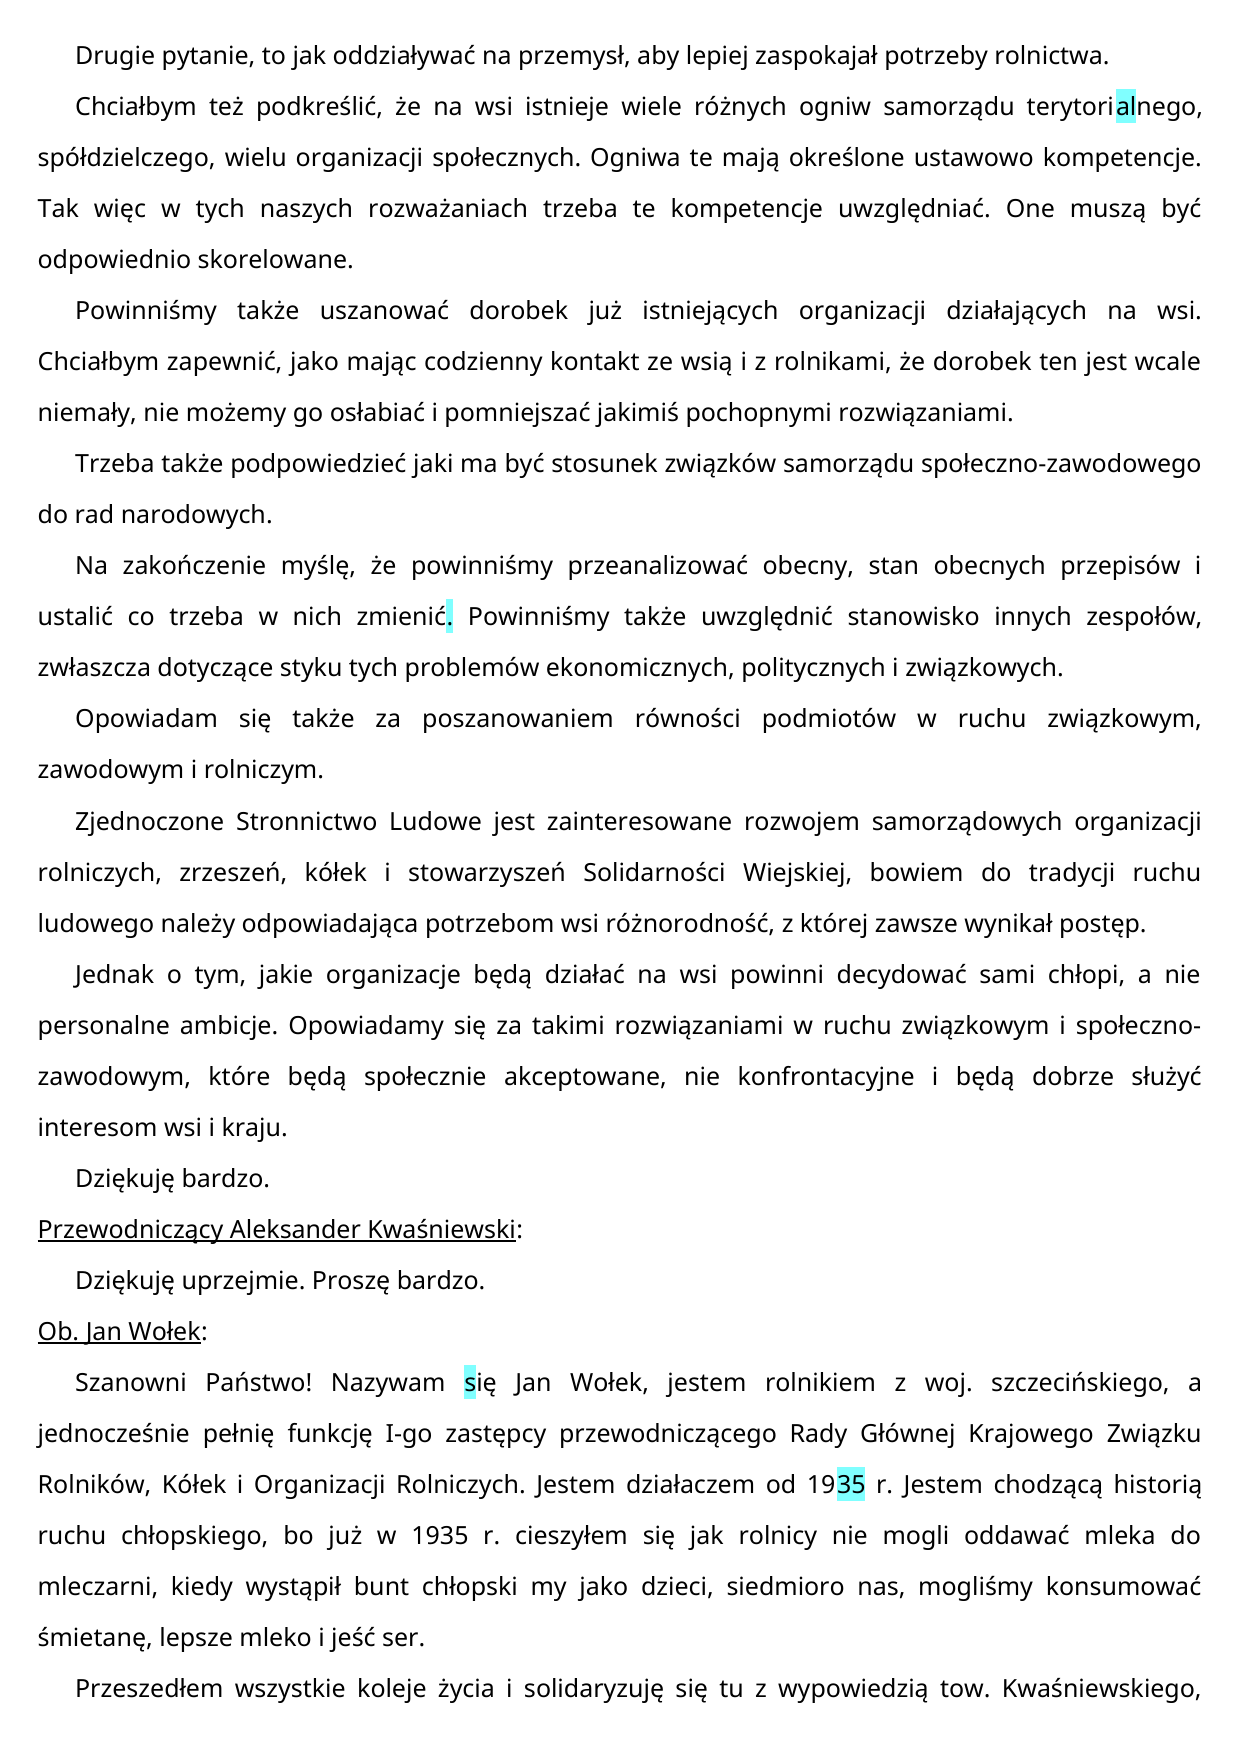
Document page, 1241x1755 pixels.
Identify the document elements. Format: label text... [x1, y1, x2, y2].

text Opowiadam się także za poszanowaniem równości podmiotów w ruchu związkowym, zawodowym i rolniczym. [37, 701, 1203, 786]
text Dziękuję bardzo. [37, 1160, 1203, 1194]
text Ob. Jan Wołek: [37, 1313, 1203, 1348]
text Zjednoczone Stronnictwo Ludowe jest zainteresowane rozwojem samorządowych organizacji rolniczych, zrzeszeń, kółek i stowarzyszeń Solidarności Wiejskiej, bowiem do tradycji ruchu ludowego należy odpowiadająca potrzebom wsi różnorodność, z której zawsze wynikał postęp. [37, 803, 1203, 939]
text Przewodniczący Aleksander Kwaśniewski: [37, 1211, 1203, 1246]
text Dziękuję uprzejmie. Proszę bardzo. [37, 1262, 1203, 1297]
text Trzeba także podpowiedzieć jaki ma być stosunek związków samorządu społeczno-zawodowego do rad narodowych. [37, 446, 1203, 531]
text Drugie pytanie, to jak oddziaływać na przemysł, aby lepiej zaspokajał potrzeby rolnictwa. [37, 37, 1203, 72]
text Jednak o tym, jakie organizacje będą działać na wsi powinni decydować sami chłopi, a nie personalne ambicje. Opowiadamy się za takimi rozwiązaniami w ruchu związkowym i społeczno-zawodowym, które będą społecznie akceptowane, nie konfrontacyjne i będą dobrze służyć interesom wsi i kraju. [37, 956, 1203, 1143]
text Chciałbym też podkreślić, że na wsi istnieje wiele różnych ogniw samorządu terytorialnego, spółdzielczego, wielu organizacji społecznych. Ogniwa te mają określone ustawowo kompetencje. Tak więc w tych naszych rozważaniach trzeba te kompetencje uwzględniać. One muszą być odpowiednio skorelowane. [37, 88, 1203, 276]
text Na zakończenie myślę, że powinniśmy przeanalizować obecny, stan obecnych przepisów i ustalić co trzeba w nich zmienić. Powinniśmy także uwzględnić stanowisko innych zespołów, zwłaszcza dotyczące styku tych problemów ekonomicznych, politycznych i związkowych. [37, 548, 1203, 684]
text Powinniśmy także uszanować dorobek już istniejących organizacji działających na wsi. Chciałbym zapewnić, jako mając codzienny kontakt ze wsią i z rolnikami, że dorobek ten jest wcale niemały, nie możemy go osłabiać i pomniejszać jakimiś pochopnymi rozwiązaniami. [37, 293, 1203, 429]
text Przeszedłem wszystkie koleje życia i solidaryzuję się tu z wypowiedzią tow. Kwaśniewskiego, [37, 1671, 1203, 1705]
text Szanowni Państwo! Nazywam się Jan Wołek, jestem rolnikiem z woj. szczecińskiego, a jednocześnie pełnię funkcję I-go zastępcy przewodniczącego Rady Głównej Krajowego Związku Rolników, Kółek i Organizacji Rolniczych. Jestem działaczem od 1935 r. Jestem chodzącą historią ruchu chłopskiego, bo już w 1935 r. cieszyłem się jak rolnicy nie mogli oddawać mleka do mleczarni, kiedy wystąpił bunt chłopski my jako dzieci, siedmioro nas, mogliśmy konsumować śmietanę, lepsze mleko i jeść ser. [37, 1364, 1203, 1654]
